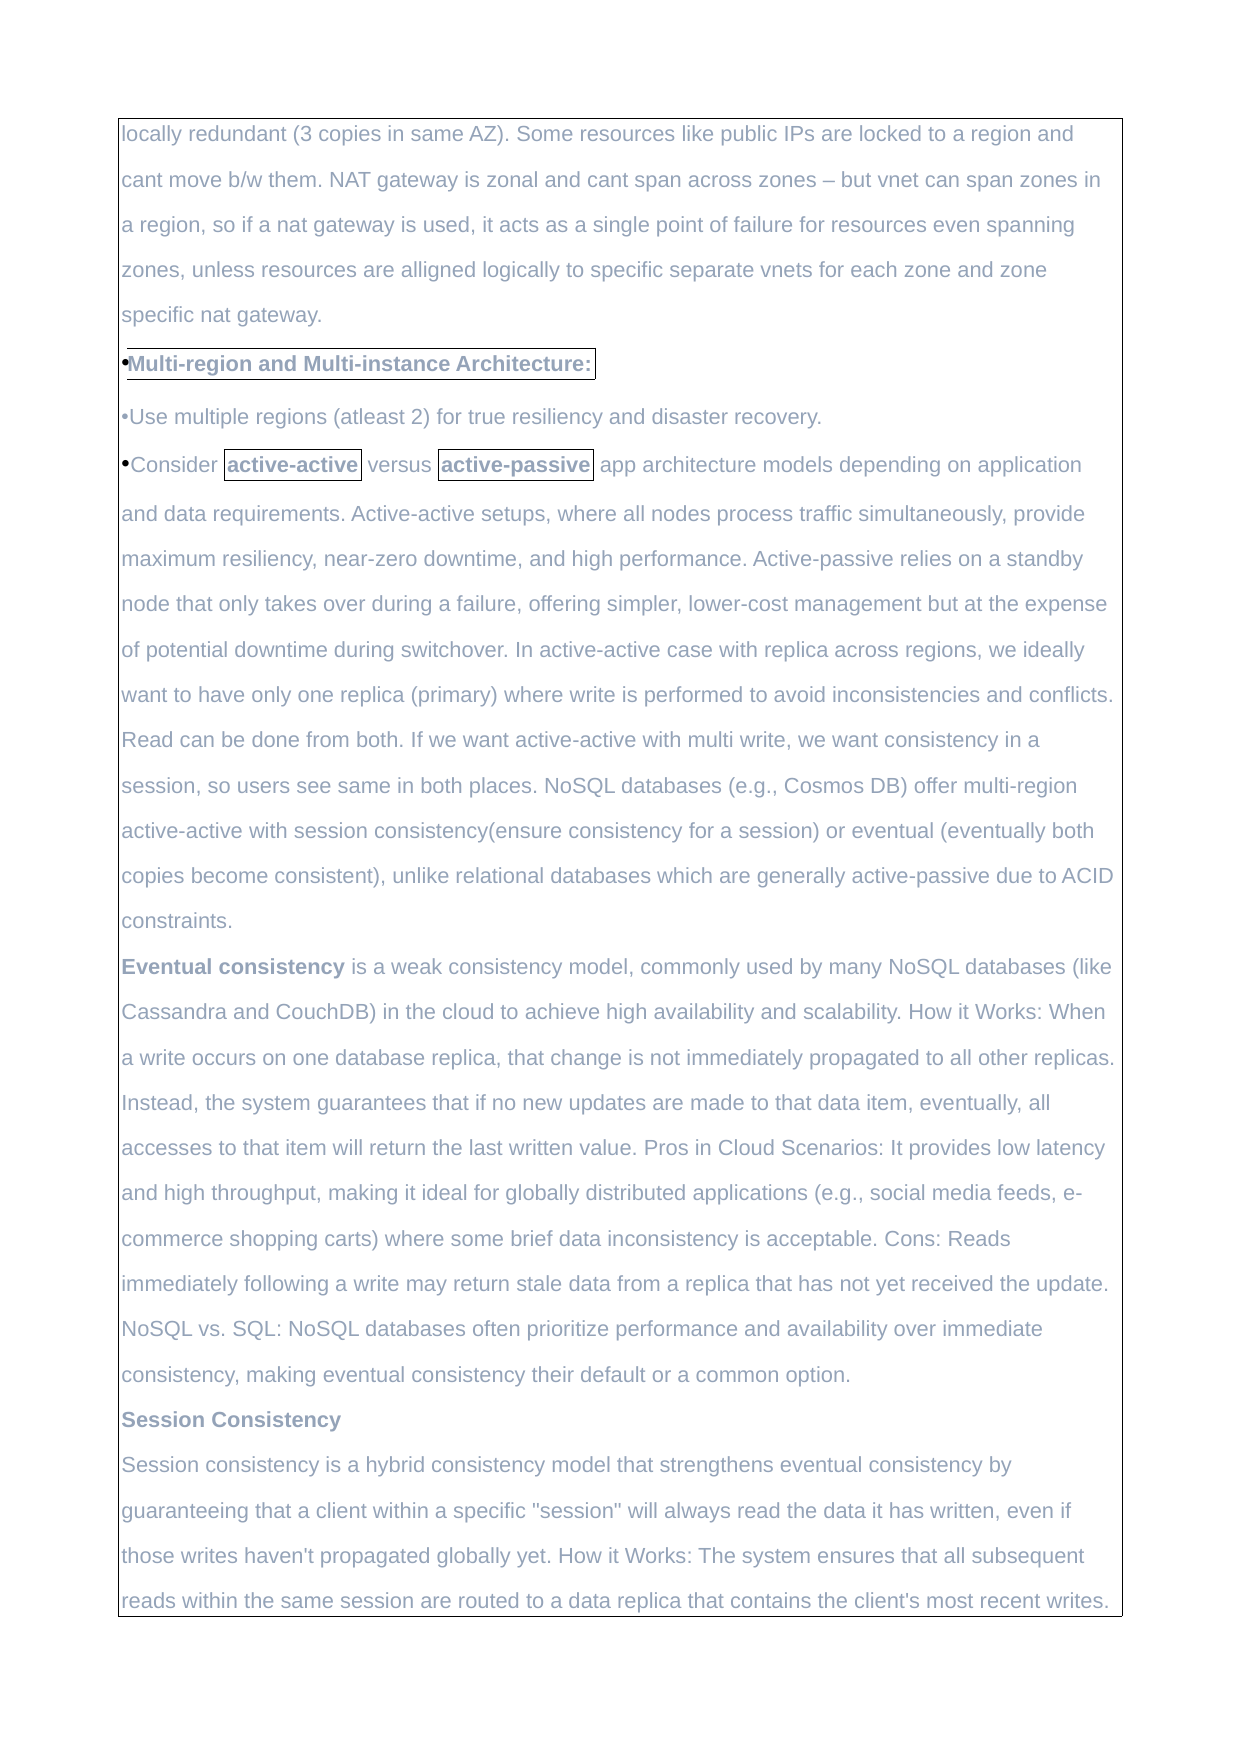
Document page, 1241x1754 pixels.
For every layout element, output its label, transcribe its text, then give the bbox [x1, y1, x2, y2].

list Consider active-active versus active-passive app architecture models depending on application and data requirements. Active-active setups, where all nodes process traffic simultaneously, provide maximum resiliency, near-zero downtime, and high performance. Active-passive relies on a standby node that only takes over during a failure, offering simpler, lower-cost management but at the expense of potential downtime during switchover. In active-active case with replica across regions, we ideally want to have only one replica (primary) where write is performed to avoid inconsistencies and conflicts. Read can be done from both. If we want active-active with multi write, we want consistency in a session, so users see same in both places. NoSQL databases (e.g., Cosmos DB) offer multi-region active-active with session consistency(ensure consistency for a session) or eventual (eventually both copies become consistent), unlike relational databases which are generally active-passive due to ACID constraints. [119, 446, 1122, 934]
list Multi-region and Multi-instance Architecture: [119, 345, 1122, 379]
text NoSQL vs. SQL: NoSQL databases often prioritize performance and availability over immediate consistency, making eventual consistency their default or a common option. [119, 1313, 1122, 1387]
text Session consistency is a hybrid consistency model that strengthens eventual consistency by guaranteeing that a client within a specific "session" will always read the data it has written, even if those writes haven't propagated globally yet. How it Works: The system ensures that all subsequent reads within the same session are routed to a data replica that contains the client's most recent writes. [119, 1449, 1122, 1616]
text Session Consistency [119, 1404, 1122, 1432]
text Eventual consistency is a weak consistency model, commonly used by many NoSQL databases (like Cassandra and CouchDB) in the cloud to achieve high availability and scalability. How it Works: When a write occurs on one database replica, that change is not immediately propagated to all other replicas. Instead, the system guarantees that if no new updates are made to that data item, eventually, all accesses to that item will return the last written value. Pros in Cloud Scenarios: It provides low latency and high throughput, making it ideal for globally distributed applications (e.g., social media feeds, e-commerce shopping carts) where some brief data inconsistency is acceptable. Cons: Reads immediately following a write may return stale data from a replica that has not yet received the update. [119, 951, 1122, 1296]
list Use multiple regions (atleast 2) for true resiliency and disaster recovery. [119, 401, 1122, 429]
list locally redundant (3 copies in same AZ). Some resources like public IPs are locked to a region and cant move b/w them. NAT gateway is zonal and cant span across zones – but vnet can span zones in a region, so if a nat gateway is used, it acts as a single point of failure for resources even spanning zones, unless resources are alligned logically to specific separate vnets for each zone and zone specific nat gateway. [119, 119, 1122, 328]
